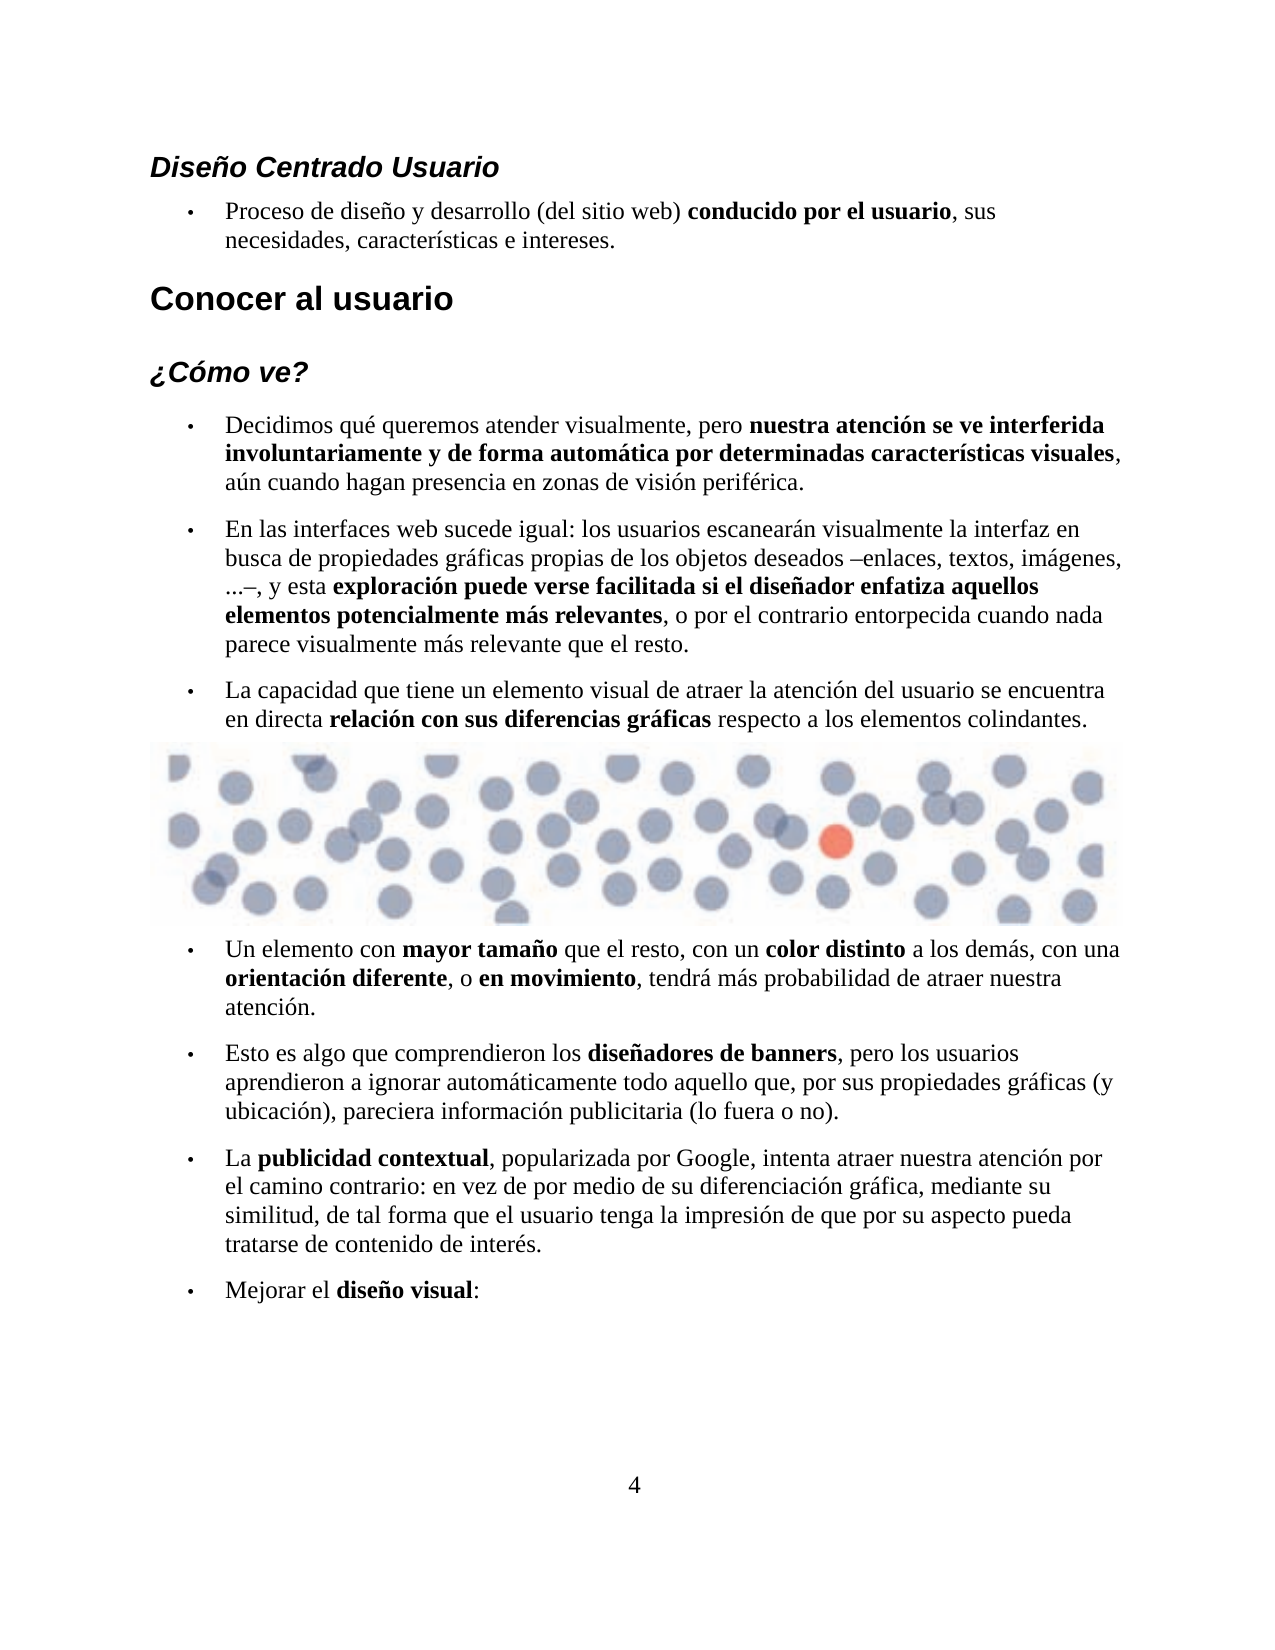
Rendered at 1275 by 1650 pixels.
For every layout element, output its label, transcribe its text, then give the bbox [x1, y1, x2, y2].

list La capacidad que tiene un elemento visual de atraer la atención del usuario se encuentra en directa relación con sus diferencias gráficas respecto a los elementos colindantes. [187, 676, 1125, 733]
list Proceso de diseño y desarrollo (del sitio web) conducido por el usuario, sus necesidades, características e intereses. [187, 196, 1125, 253]
subtitle Conocer al usuario [150, 278, 1125, 317]
list Un elemento con mayor tamaño que el resto, con un color distinto a los demás, con una orientación diferente, o en movimiento, tendrá más probabilidad de atraer nuestra atención. [187, 934, 1125, 1021]
list Mejorar el diseño visual: [187, 1276, 1125, 1304]
list Esto es algo que comprendieron los diseñadores de banners, pero los usuarios aprendieron a ignorar automáticamente todo aquello que, por sus propiedades gráficas (y ubicación), pareciera información publicitaria (lo fuera o no). [187, 1038, 1125, 1125]
subtitle ¿Cómo ve? [150, 355, 1125, 388]
list La publicidad contextual, popularizada por Google, intenta atraer nuestra atención por el camino contrario: en vez de por medio de su diferenciación gráfica, mediante su similitud, de tal forma que el usuario tenga la impresión de que por su aspecto pueda tratarse de contenido de interés. [187, 1143, 1125, 1258]
picture [150, 742, 1123, 926]
subtitle Diseño Centrado Usuario [150, 150, 1125, 183]
list En las interfaces web sucede igual: los usuarios escanearán visualmente la interfaz en busca de propiedades gráficas propias de los objetos deseados –enlaces, textos, imágenes, ...–, y esta exploración puede verse facilitada si el diseñador enfatiza aquellos elementos potencialmente más relevantes, o por el contrario entorpecida cuando nada parece visualmente más relevante que el resto. [187, 514, 1125, 658]
list Decidimos qué queremos atender visualmente, pero nuestra atención se ve interferida involuntariamente y de forma automática por determinadas características visuales, aún cuando hagan presencia en zonas de visión periférica. [187, 410, 1125, 496]
